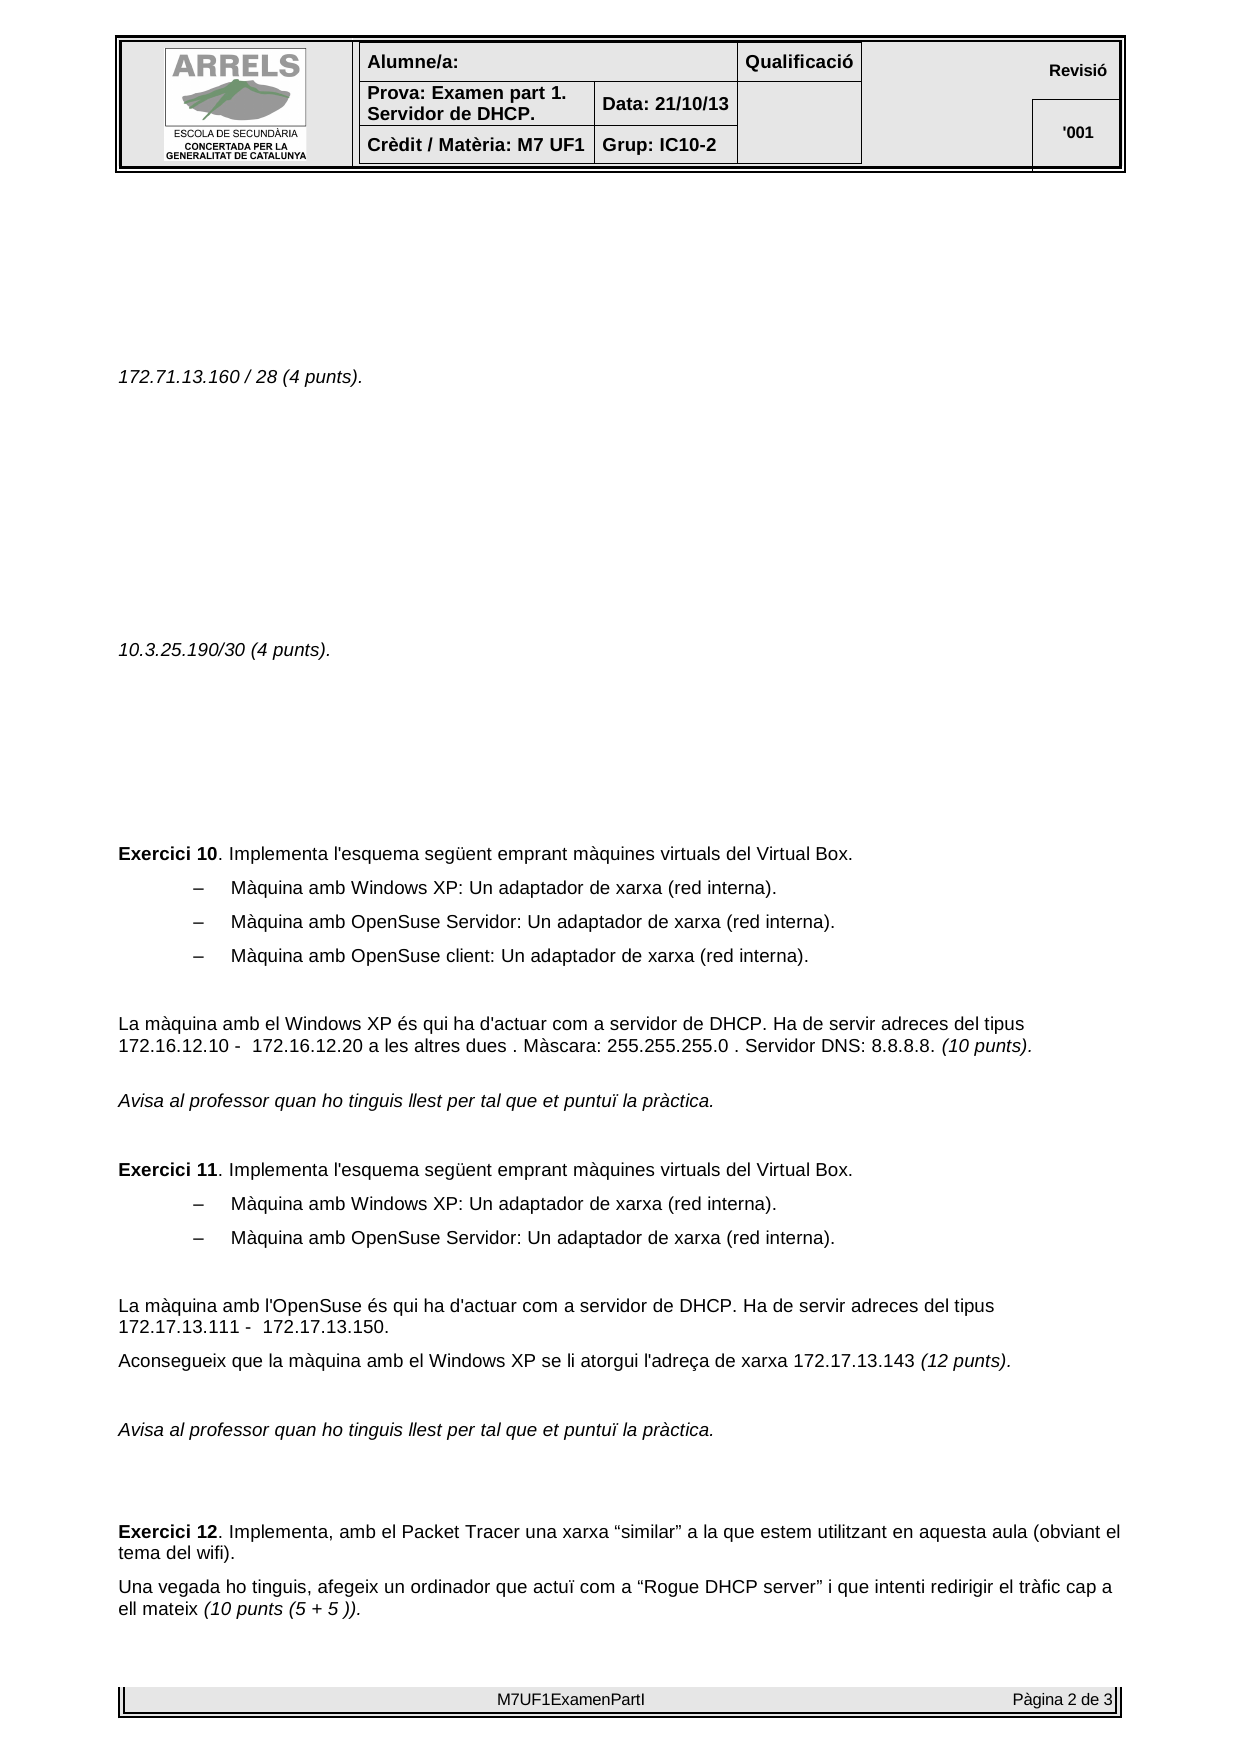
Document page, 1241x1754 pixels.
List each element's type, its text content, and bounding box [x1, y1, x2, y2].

text 172.71.13.160 / 28 (4 punts). [118, 366, 1122, 387]
text Exercici 11. Implementa l'esquema següent emprant màquines virtuals del Virtual Box. [118, 1158, 1122, 1180]
text La màquina amb el Windows XP és qui ha d'actuar com a servidor de DHCP. Ha de servir adreces del tipus 172.16.12.10 - 172.16.12.20 a les altres dues . Màscara: 255.255.255.0 . Servidor DNS: 8.8.8.8. (10 punts). [118, 1013, 1122, 1056]
text Una vegada ho tinguis, afegeix un ordinador que actuï com a “Rogue DHCP server” i que intenti redirigir el tràfic cap a ell mateix (10 punts (5 + 5 )). [118, 1576, 1122, 1619]
list Màquina amb Windows XP: Un adaptador de xarxa (red interna). [193, 877, 1122, 898]
text Avisa al professor quan ho tinguis llest per tal que et puntuï la pràctica. [118, 1418, 1122, 1440]
text 10.3.25.190/30 (4 punts). [118, 638, 1122, 660]
text Exercici 12. Implementa, amb el Packet Tracer una xarxa “similar” a la que estem utilitzant en aquesta aula (obviant el tema del wifi). [118, 1521, 1122, 1564]
picture [164, 48, 307, 161]
text Aconsegueix que la màquina amb el Windows XP se li atorgui l'adreça de xarxa 172.17.13.143 (12 punts). [118, 1350, 1122, 1372]
text Avisa al professor quan ho tinguis llest per tal que et puntuï la pràctica. [118, 1069, 1122, 1112]
list Màquina amb Windows XP: Un adaptador de xarxa (red interna). [193, 1192, 1122, 1214]
text Exercici 10. Implementa l'esquema següent emprant màquines virtuals del Virtual Box. [118, 843, 1122, 864]
list Màquina amb OpenSuse Servidor: Un adaptador de xarxa (red interna). [193, 911, 1122, 932]
list Màquina amb OpenSuse Servidor: Un adaptador de xarxa (red interna). [193, 1227, 1122, 1248]
list Màquina amb OpenSuse client: Un adaptador de xarxa (red interna). [193, 945, 1122, 967]
text La màquina amb l'OpenSuse és qui ha d'actuar com a servidor de DHCP. Ha de servir adreces del tipus 172.17.13.111 - 172.17.13.150. [118, 1295, 1122, 1338]
